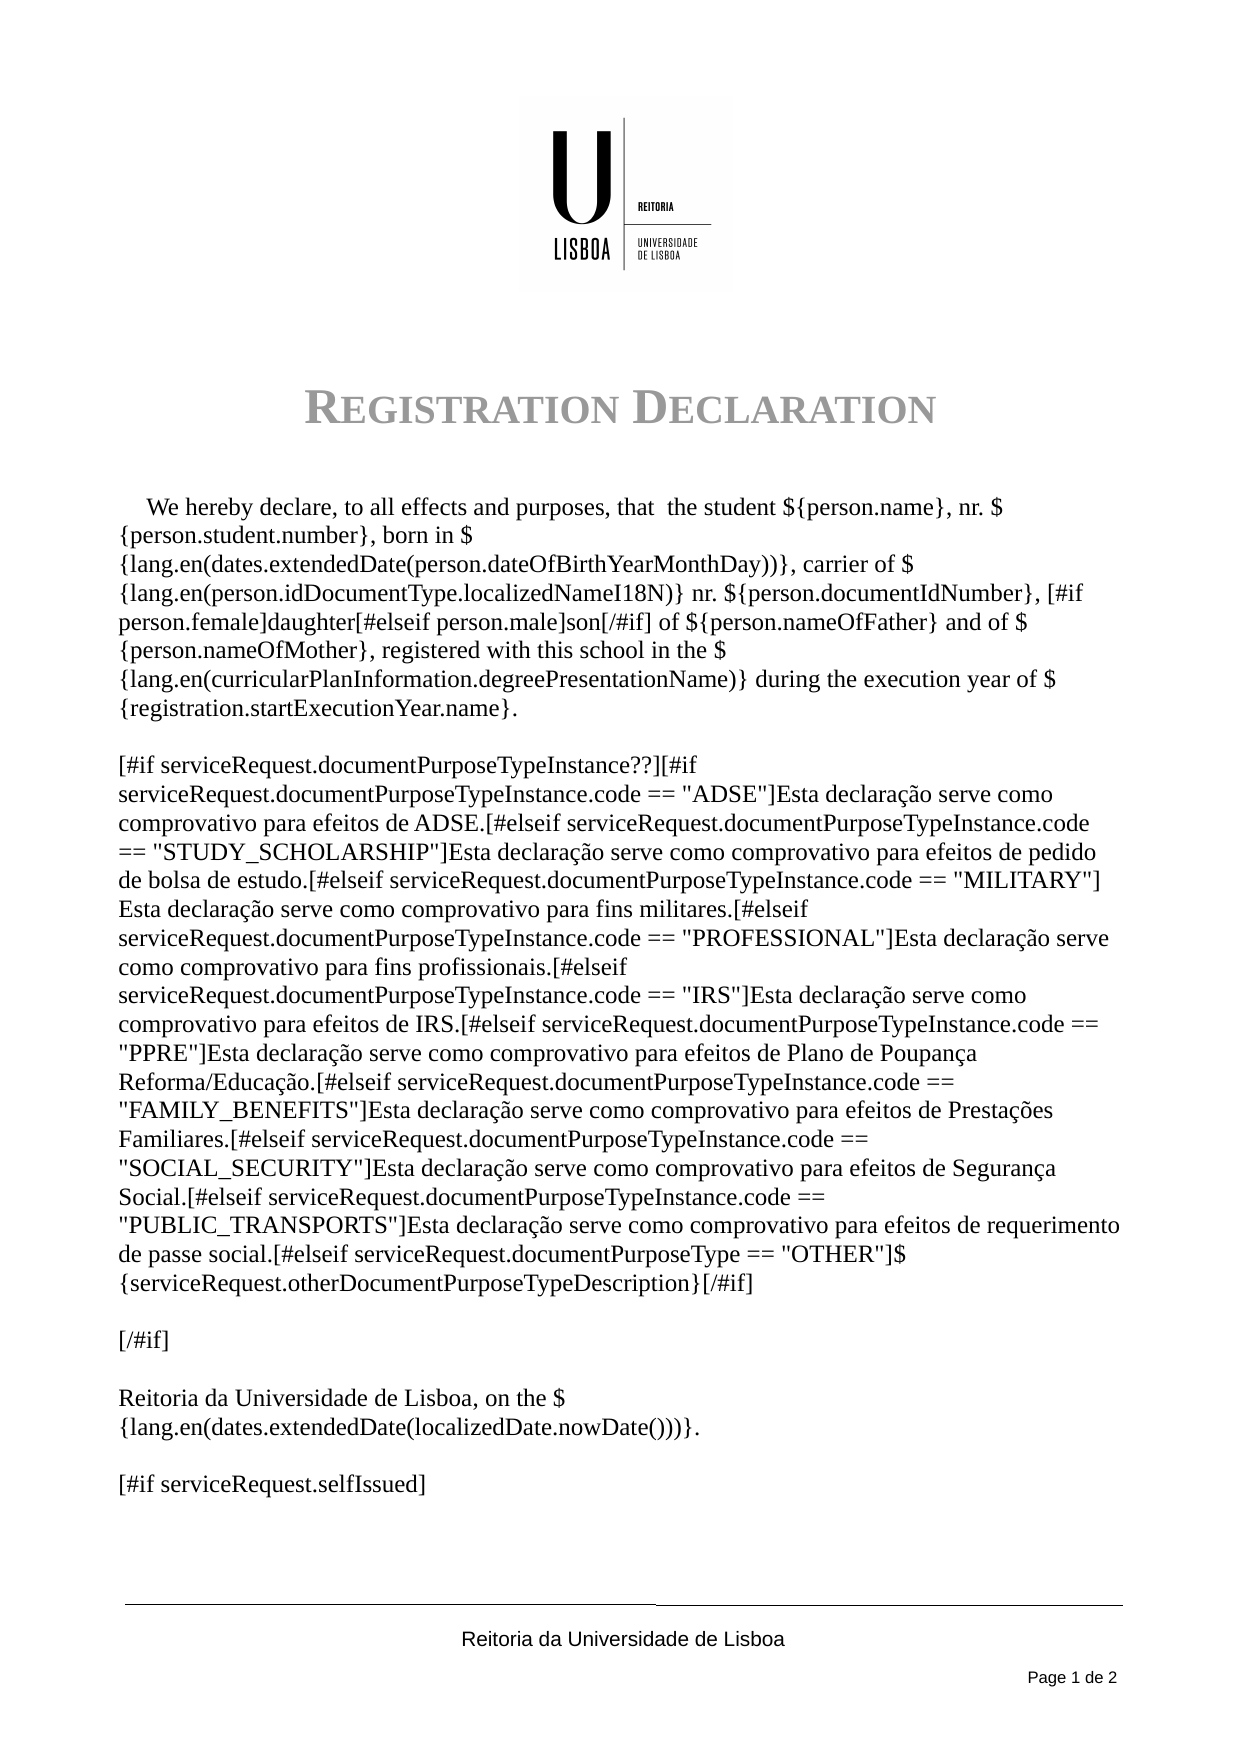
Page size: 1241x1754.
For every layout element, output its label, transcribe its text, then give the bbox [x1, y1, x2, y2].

text [#if serviceRequest.documentPurposeTypeInstance??][#if serviceRequest.documentPurposeTypeInstance.code == "ADSE"]Esta declaração serve como comprovativo para efeitos de ADSE.[#elseif serviceRequest.documentPurposeTypeInstance.code == "STUDY_SCHOLARSHIP"]Esta declaração serve como comprovativo para efeitos de pedido de bolsa de estudo.[#elseif serviceRequest.documentPurposeTypeInstance.code == "MILITARY"] [118, 751, 1122, 894]
text Registration Declaration [118, 377, 1122, 434]
text Reitoria da Universidade de Lisboa, on the ${lang.en(dates.extendedDate(localizedDate.nowDate()))}. [118, 1383, 1122, 1441]
text Esta declaração serve como comprovativo para fins militares.[#elseif serviceRequest.documentPurposeTypeInstance.code == "PROFESSIONAL"]Esta declaração serve como comprovativo para fins profissionais.[#elseif serviceRequest.documentPurposeTypeInstance.code == "IRS"]Esta declaração serve como comprovativo para efeitos de IRS.[#elseif serviceRequest.documentPurposeTypeInstance.code == "PPRE"]Esta declaração serve como comprovativo para efeitos de Plano de Poupança Reforma/Educação.[#elseif serviceRequest.documentPurposeTypeInstance.code == "FAMILY_BENEFITS"]Esta declaração serve como comprovativo para efeitos de Prestações Familiares.[#elseif serviceRequest.documentPurposeTypeInstance.code == "SOCIAL_SECURITY"]Esta declaração serve como comprovativo para efeitos de Segurança Social.[#elseif serviceRequest.documentPurposeTypeInstance.code == "PUBLIC_TRANSPORTS"]Esta declaração serve como comprovativo para efeitos de requerimento de passe social.[#elseif serviceRequest.documentPurposeType == "OTHER"]${serviceRequest.otherDocumentPurposeTypeDescription}[/#if] [118, 894, 1122, 1297]
text [/#if] [118, 1326, 1122, 1354]
text We hereby declare, to all effects and purposes, that the student ${person.name}, nr. ${person.student.number}, born in ${lang.en(dates.extendedDate(person.dateOfBirthYearMonthDay))}, carrier of ${lang.en(person.idDocumentType.localizedNameI18N)} nr. ${person.documentIdNumber}, [#if person.female]daughter[#elseif person.male]son[/#if] of ${person.nameOfFather} and of ${person.nameOfMother}, registered with this school in the ${lang.en(curricularPlanInformation.degreePresentationName)} during the execution year of ${registration.startExecutionYear.name}. [118, 492, 1122, 722]
text [#if serviceRequest.selfIssued] [118, 1469, 1122, 1498]
picture [518, 96, 733, 292]
